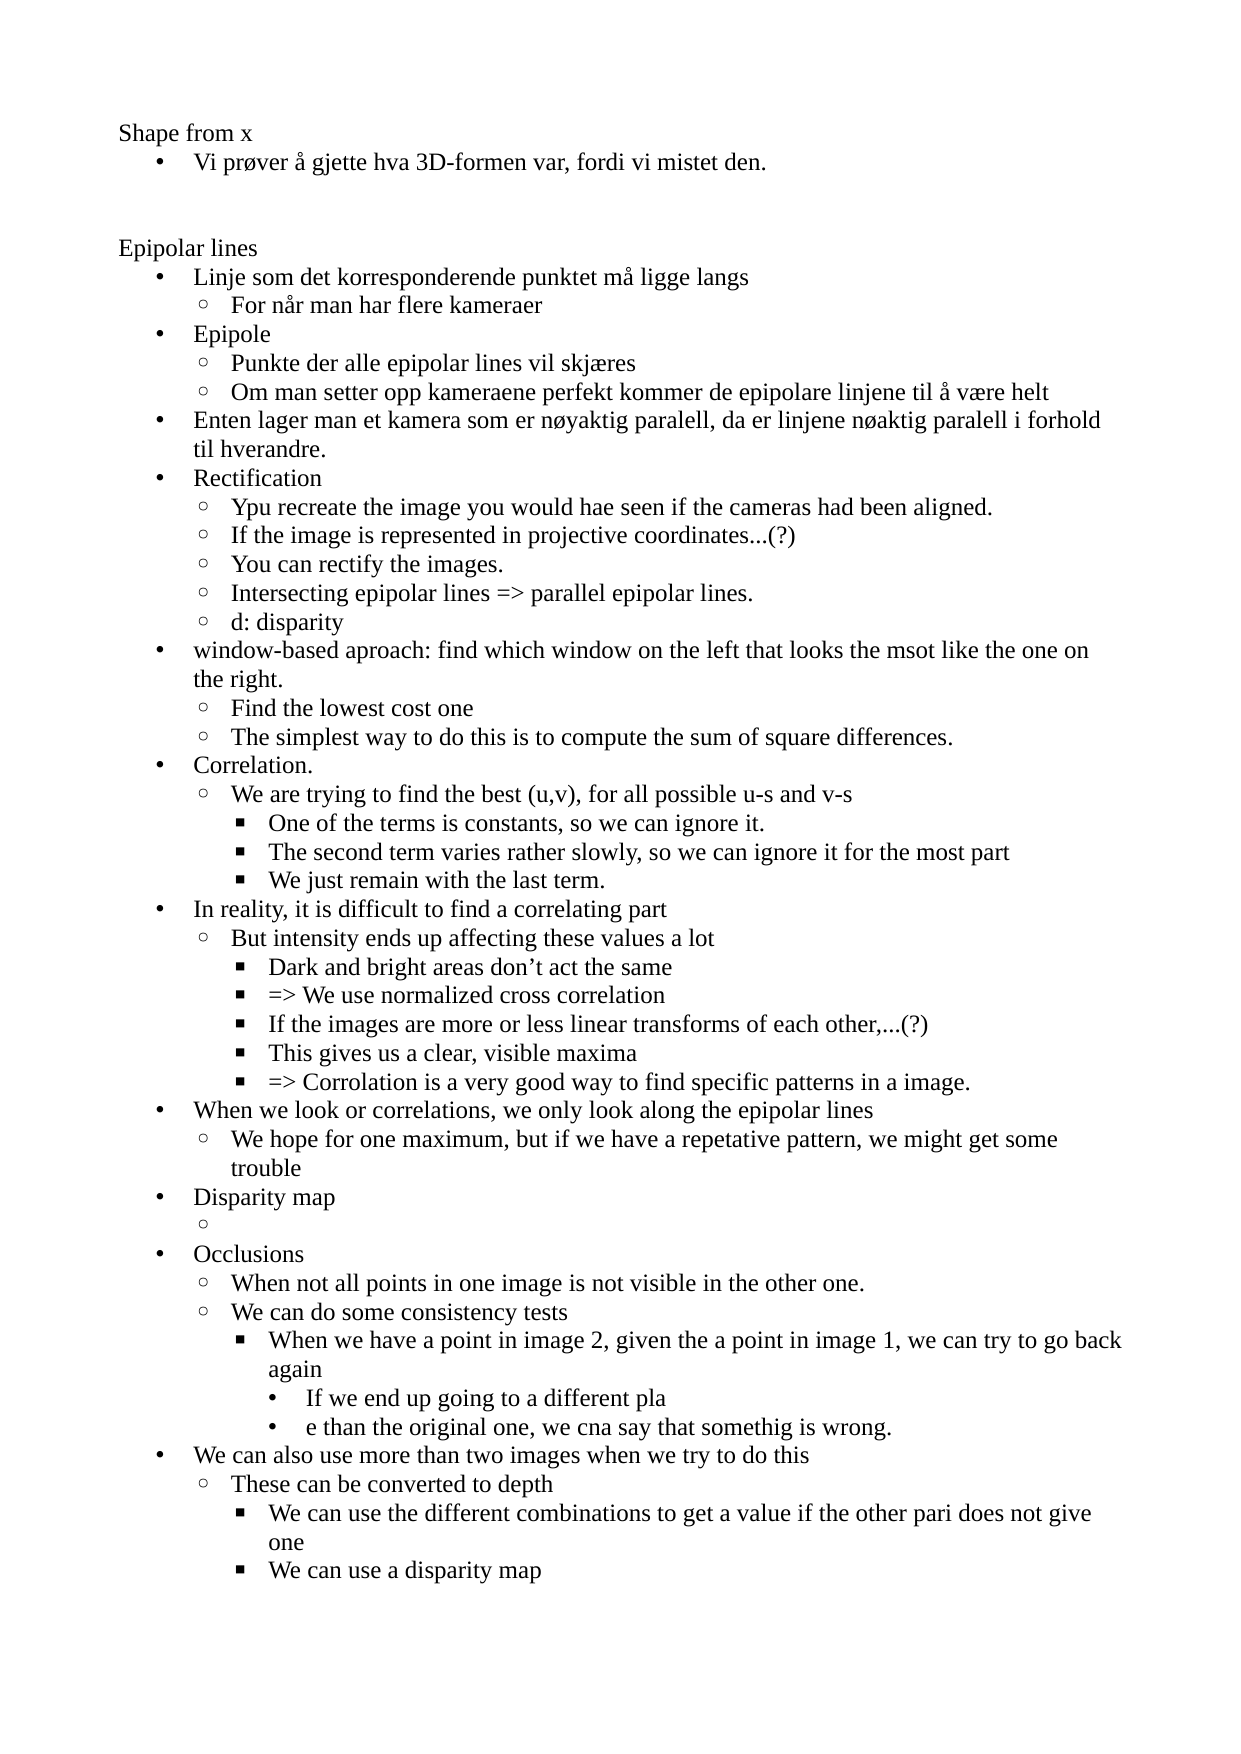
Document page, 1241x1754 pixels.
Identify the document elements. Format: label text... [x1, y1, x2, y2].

list e than the original one, we cna say that somethig is wrong. [268, 1412, 1122, 1441]
list When we look or correlations, we only look along the epipolar lines [156, 1096, 1122, 1124]
list Enten lager man et kamera som er nøyaktig paralell, da er linjene nøaktig paralell i forhold til hverandre. [156, 406, 1122, 463]
list If the images are more or less linear transforms of each other,...(?) [231, 1009, 1122, 1038]
list We hope for one maximum, but if we have a repetative pattern, we might get some trouble [193, 1124, 1122, 1182]
list Vi prøver å gjette hva 3D-formen var, fordi vi mistet den. [156, 147, 1122, 176]
list d: disparity [193, 607, 1122, 636]
list window-based aproach: find which window on the left that looks the msot like the one on the right. [156, 636, 1122, 693]
list Linje som det korresponderende punktet må ligge langs [156, 262, 1122, 291]
list Punkte der alle epipolar lines vil skjæres [193, 348, 1122, 377]
list We just remain with the last term. [231, 866, 1122, 894]
list We are trying to find the best (u,v), for all possible u-s and v-s [193, 779, 1122, 808]
list If we end up going to a different pla [268, 1383, 1122, 1412]
list => Corrolation is a very good way to find specific patterns in a image. [231, 1067, 1122, 1096]
list Dark and bright areas don’t act the same [231, 952, 1122, 981]
list In reality, it is difficult to find a correlating part [156, 894, 1122, 923]
list Rectification [156, 463, 1122, 492]
list One of the terms is constants, so we can ignore it. [231, 808, 1122, 837]
list We can do some consistency tests [193, 1297, 1122, 1326]
list When not all points in one image is not visible in the other one. [193, 1268, 1122, 1297]
list Occlusions [156, 1239, 1122, 1268]
list Om man setter opp kameraene perfekt kommer de epipolare linjene til å være helt [193, 377, 1122, 406]
list Intersecting epipolar lines => parallel epipolar lines. [193, 578, 1122, 607]
list These can be converted to depth [193, 1469, 1122, 1498]
list Disparity map [156, 1182, 1122, 1211]
list Epipole [156, 319, 1122, 348]
list Find the lowest cost one [193, 693, 1122, 722]
list The second term varies rather slowly, so we can ignore it for the most part [231, 837, 1122, 866]
list When we have a point in image 2, given the a point in image 1, we can try to go back again [231, 1326, 1122, 1383]
list This gives us a clear, visible maxima [231, 1038, 1122, 1067]
list We can use a disparity map [231, 1556, 1122, 1584]
list For når man har flere kameraer [193, 291, 1122, 319]
list We can use the different combinations to get a value if the other pari does not give one [231, 1498, 1122, 1556]
text Epipolar lines [118, 233, 1122, 262]
list We can also use more than two images when we try to do this [156, 1441, 1122, 1469]
list You can rectify the images. [193, 549, 1122, 578]
list Ypu recreate the image you would hae seen if the cameras had been aligned. [193, 492, 1122, 521]
list => We use normalized cross correlation [231, 981, 1122, 1009]
text Shape from x [118, 118, 1122, 147]
list If the image is represented in projective coordinates...(?) [193, 521, 1122, 549]
list But intensity ends up affecting these values a lot [193, 923, 1122, 952]
list Correlation. [156, 751, 1122, 779]
list The simplest way to do this is to compute the sum of square differences. [193, 722, 1122, 751]
